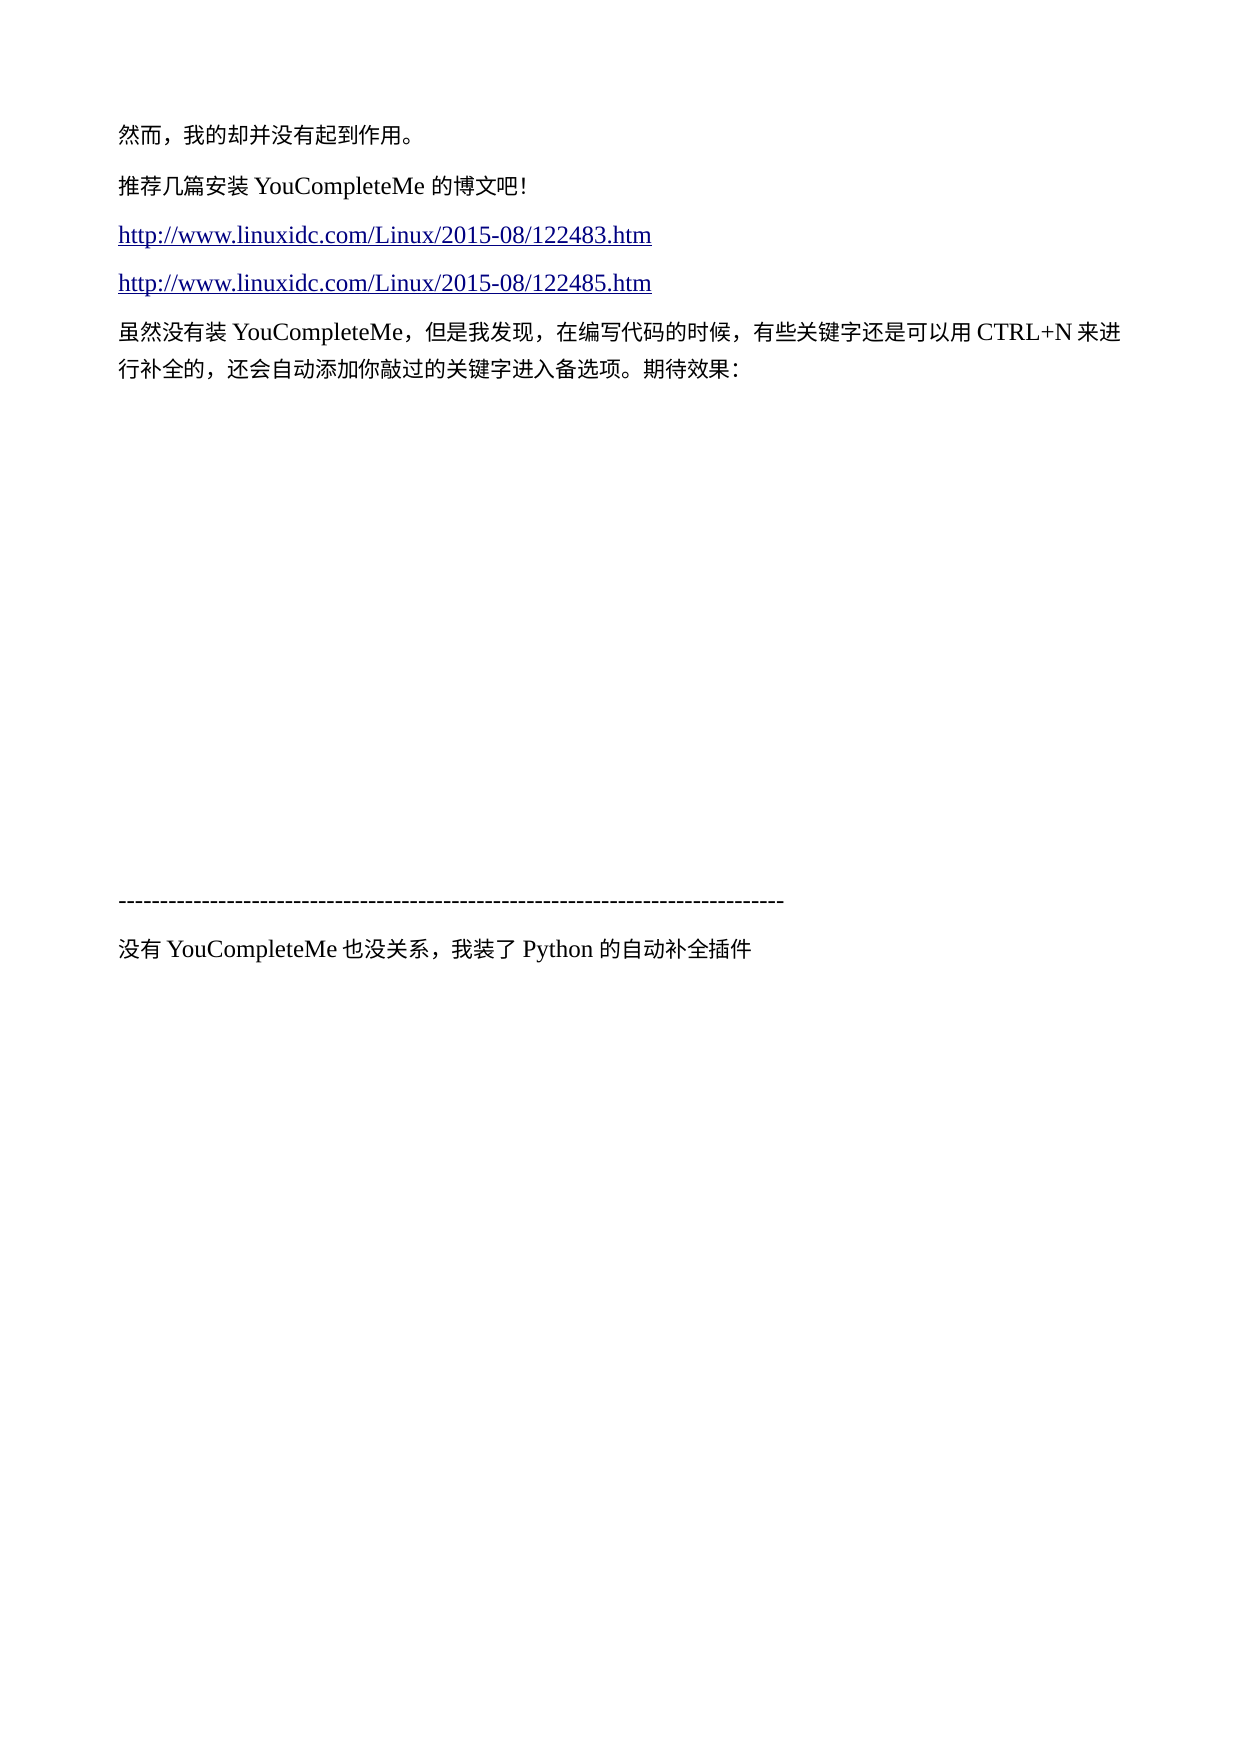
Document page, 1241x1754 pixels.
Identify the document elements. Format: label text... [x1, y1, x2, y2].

text 没有YouCompleteMe也没关系，我装了 Python 的自动补全插件 [118, 932, 1122, 964]
text 虽然没有装YouCompleteMe，但是我发现，在编写代码的时候，有些关键字还是可以用 CTRL+N来进行补全的，还会自动添加你敲过的关键字进入备选项。期待效果： [118, 315, 1122, 383]
text -------------------------------------------------------------------------------- [118, 885, 1122, 914]
text 推荐几篇安装YouCompleteMe 的博文吧！ [118, 169, 1122, 201]
text http://www.linuxidc.com/Linux/2015-08/122485.htm [118, 268, 1122, 296]
text http://www.linuxidc.com/Linux/2015-08/122483.htm [118, 220, 1122, 249]
text 然而，我的却并没有起到作用。 [118, 118, 1122, 150]
